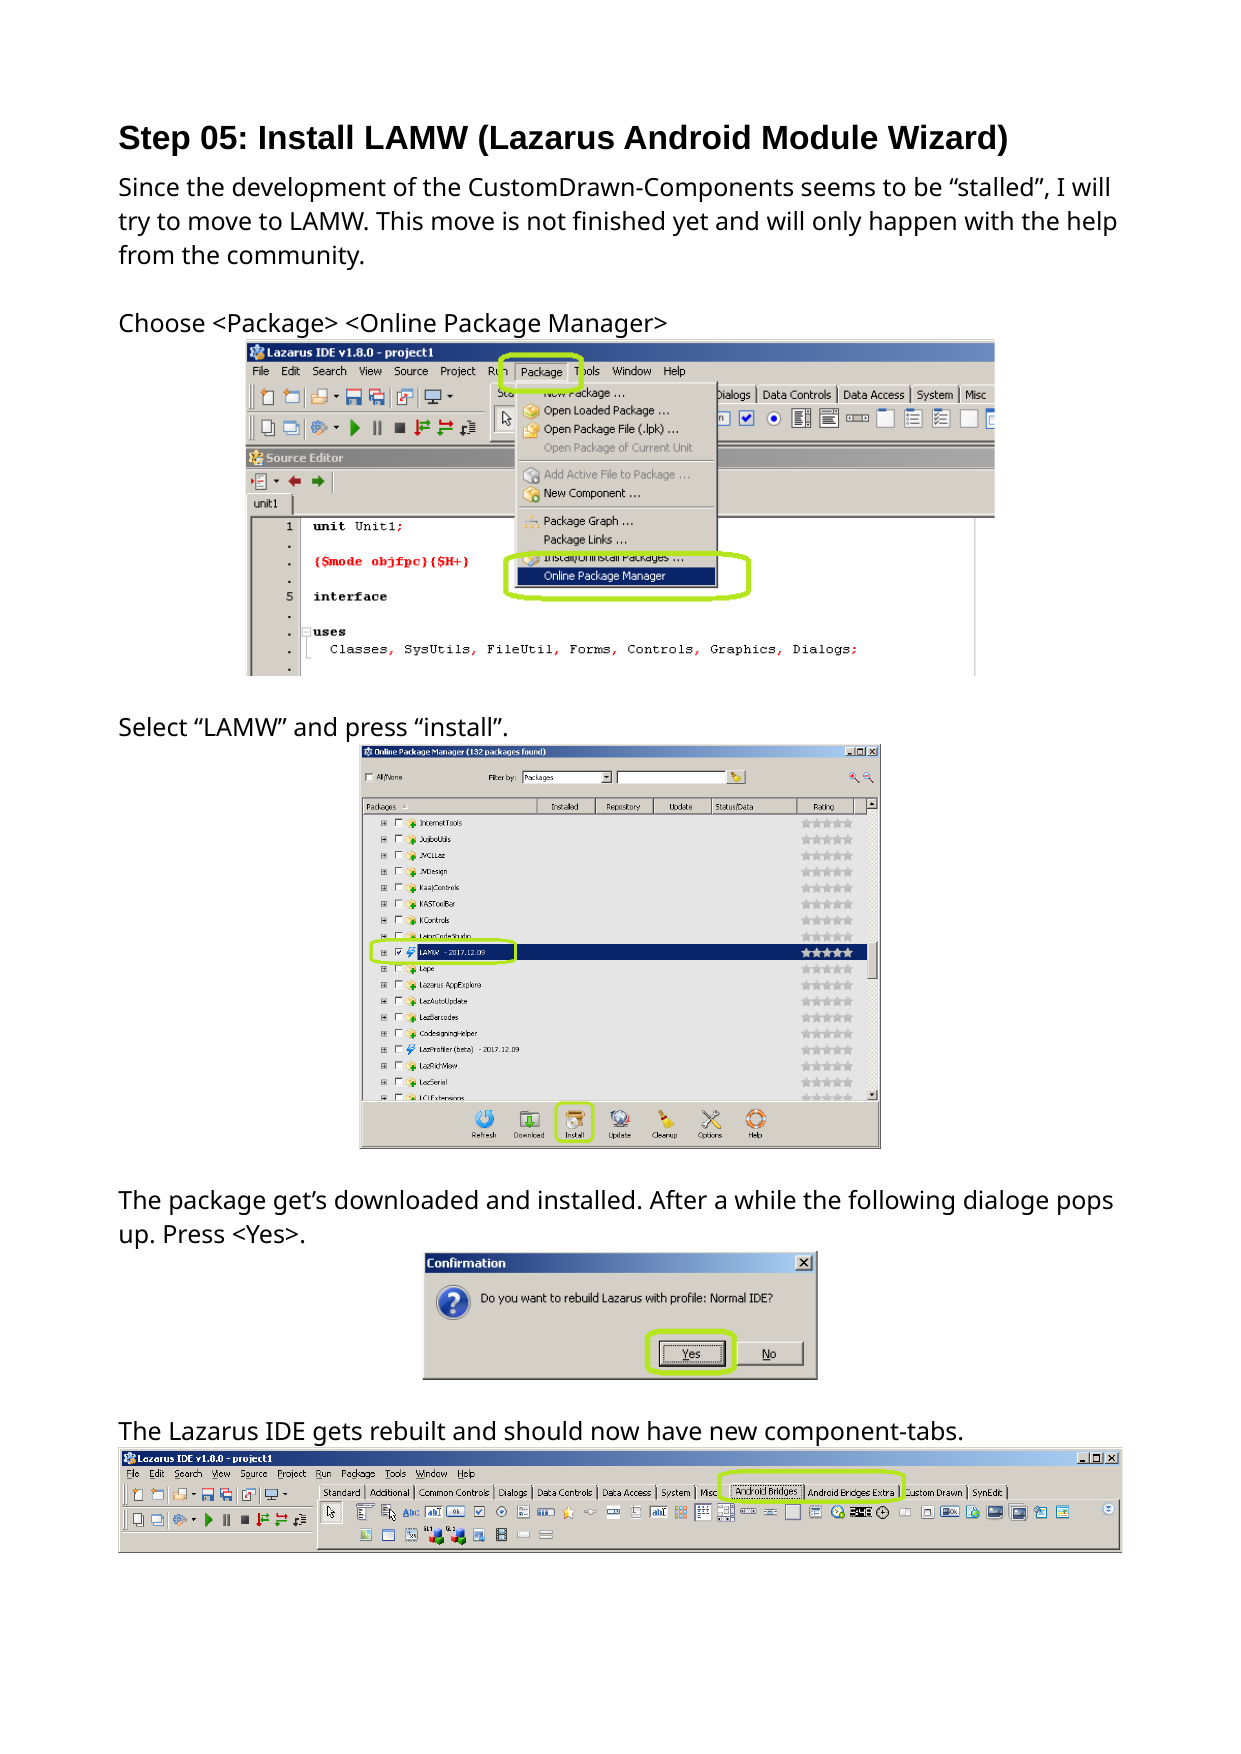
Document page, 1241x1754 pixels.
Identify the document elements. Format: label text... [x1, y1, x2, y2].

text Since the development of the CustomDrawn-Components seems to be “stalled”, I will try to move to LAMW. This move is not finished yet and will only happen with the help from the community. [118, 169, 1122, 271]
text Select “LAMW” and press “install”. [118, 710, 1122, 744]
picture [422, 1251, 818, 1380]
picture [359, 744, 881, 1149]
picture [245, 339, 995, 676]
subtitle Step 05: Install LAMW (Lazarus Android Module Wizard) [118, 118, 1122, 157]
text The package get’s downloaded and installed. After a while the following dialoge pops up. Press <Yes>. [118, 1183, 1122, 1251]
picture [118, 1447, 1123, 1553]
text Choose <Package> <Online Package Manager> [118, 306, 1122, 339]
text The Lazarus IDE gets rebuilt and should now have new component-tabs. [118, 1413, 1122, 1447]
